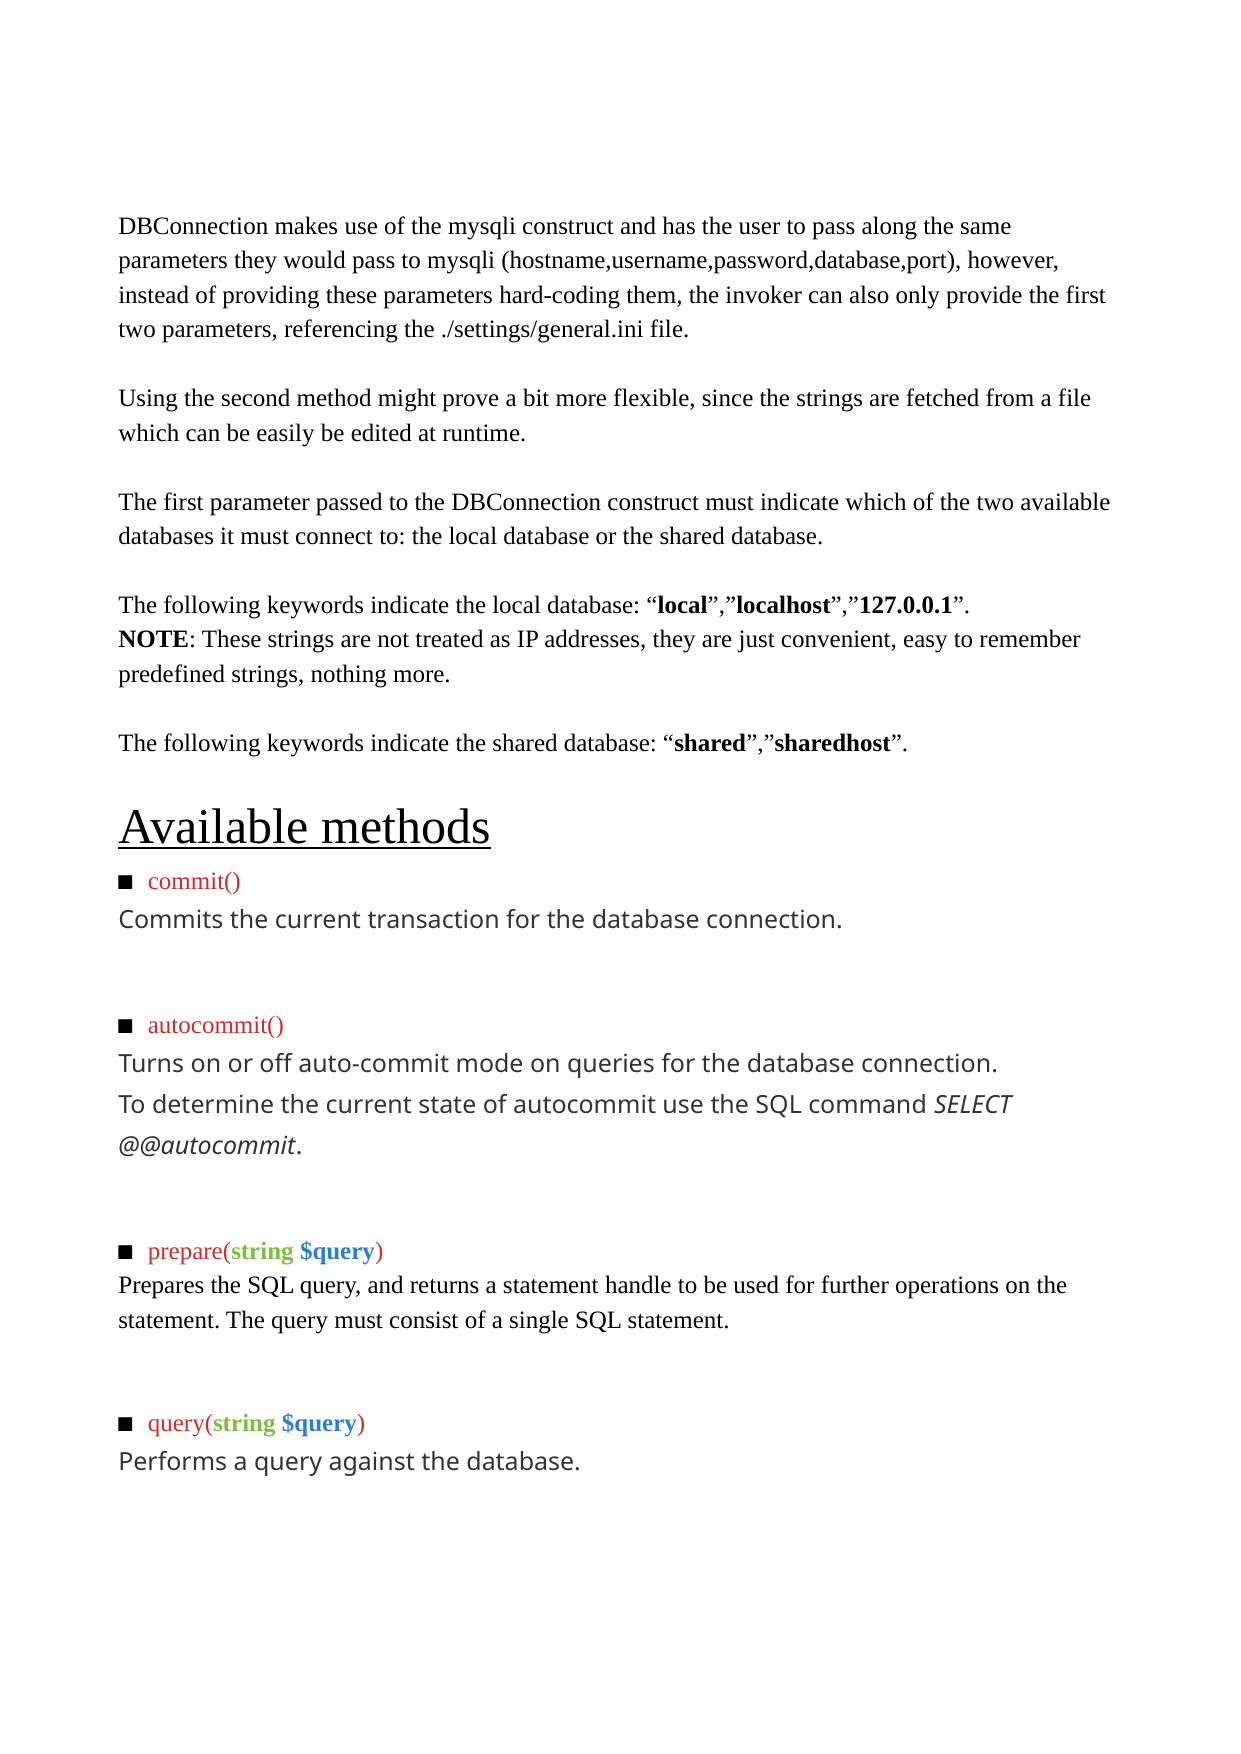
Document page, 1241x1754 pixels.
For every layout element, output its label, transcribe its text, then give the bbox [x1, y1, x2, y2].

list autocommit() Turns on or off auto-commit mode on queries for the database connection. [118, 1010, 1122, 1080]
text DBConnection makes use of the mysqli construct and has the user to pass along the same parameters they would pass to mysqli (hostname,username,password,database,port), however, instead of providing these parameters hard-coding them, the invoker can also only provide the first two parameters, referencing the ./settings/general.ini file. [118, 211, 1122, 343]
list commit() Commits the current transaction for the database connection. [118, 866, 1122, 1004]
text The first parameter passed to the DBConnection construct must indicate which of the two available databases it must connect to: the local database or the shared database. [118, 452, 1122, 550]
list query(string $query) Performs a query against the database. [118, 1408, 1122, 1547]
text NOTE: These strings are not treated as IP addresses, they are just convenient, easy to remember predefined strings, nothing more. [118, 624, 1122, 688]
text Available methods [118, 797, 1122, 854]
text Using the second method might prove a bit more flexible, since the strings are fetched from a file which can be easily be edited at runtime. [118, 383, 1122, 446]
text The following keywords indicate the local database: “local”,”localhost”,”127.0.0.1”. [118, 590, 1122, 619]
list prepare(string $query) [118, 1236, 1122, 1265]
text The following keywords indicate the shared database: “shared”,”sharedhost”. [118, 728, 1122, 757]
text To determine the current state of autocommit use the SQL command SELECT @@autocommit. [118, 1087, 1122, 1230]
list Prepares the SQL query, and returns a statement handle to be used for further operations on the statement. The query must consist of a single SQL statement. [118, 1271, 1122, 1403]
